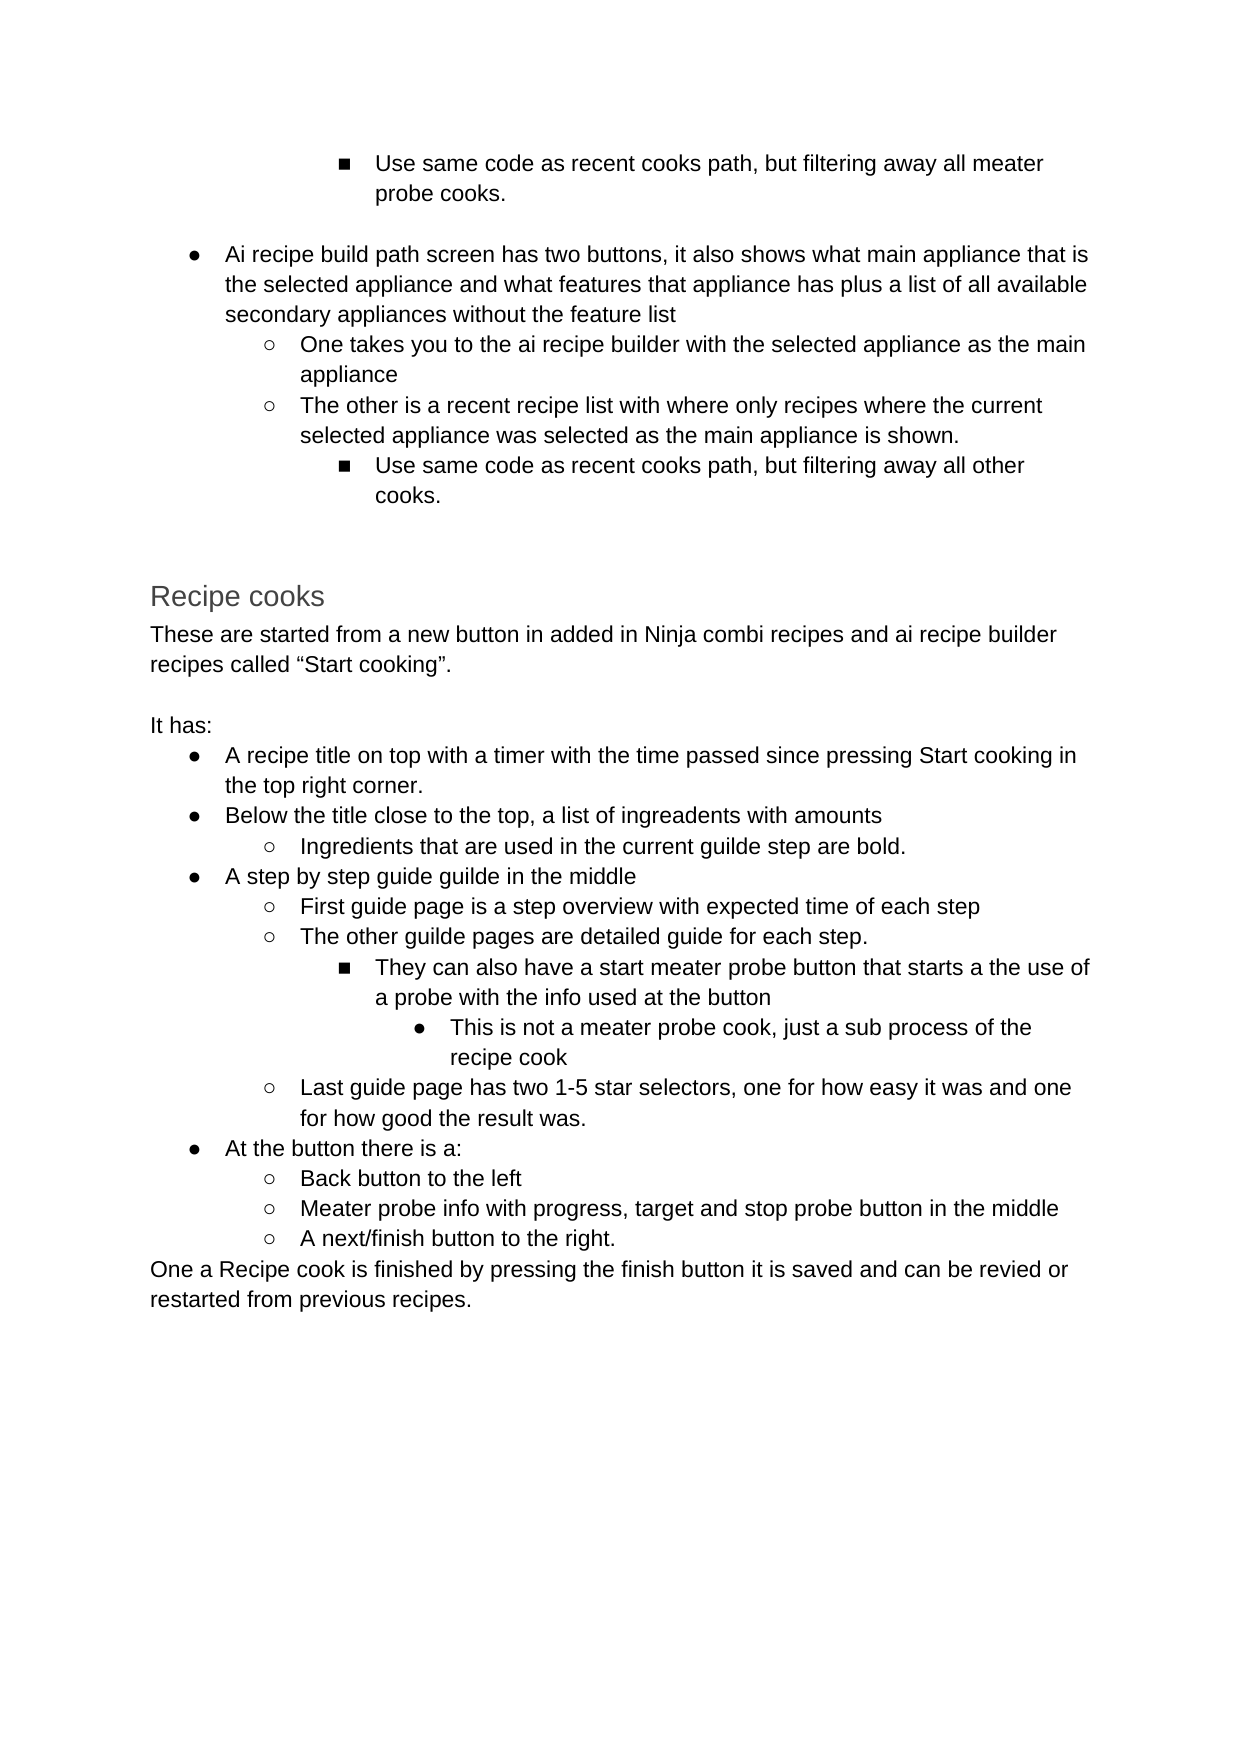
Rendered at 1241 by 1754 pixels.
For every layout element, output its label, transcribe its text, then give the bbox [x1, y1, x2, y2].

text It has: [150, 712, 1090, 738]
list At the button there is a: [187, 1135, 1090, 1161]
list This is not a meater probe cook, just a sub process of the recipe cook [412, 1014, 1090, 1071]
list Use same code as recent cooks path, but filtering away all other cooks. [337, 452, 1090, 509]
list Below the title close to the top, a list of ingreadents with amounts [187, 802, 1090, 829]
list One takes you to the ai recipe builder with the selected appliance as the main appliance [262, 331, 1090, 388]
list A recipe title on top with a timer with the time passed since pressing Start cooking in the top right corner. [187, 742, 1090, 799]
text These are started from a new button in added in Ninja combi recipes and ai recipe builder recipes called “Start cooking”. [150, 621, 1090, 678]
list A step by step guide guilde in the middle [187, 863, 1090, 889]
list First guide page is a step overview with expected time of each step [262, 893, 1090, 919]
list The other guilde pages are detailed guide for each step. [262, 923, 1090, 950]
list Ai recipe build path screen has two buttons, it also shows what main appliance that is the selected appliance and what features that appliance has plus a list of all available secondary appliances without the feature list [187, 241, 1090, 327]
list A next/finish button to the right. [262, 1225, 1090, 1252]
text One a Recipe cook is finished by pressing the finish button it is saved and can be revied or restarted from previous recipes. [150, 1256, 1090, 1312]
list Last guide page has two 1-5 star selectors, one for how easy it was and one for how good the result was. [262, 1074, 1090, 1131]
list Meater probe info with progress, target and stop probe button in the middle [262, 1195, 1090, 1222]
list Back button to the left [262, 1165, 1090, 1191]
list They can also have a start meater probe button that starts a the use of a probe with the info used at the button [337, 953, 1090, 1010]
list The other is a recent recipe list with where only recipes where the current selected appliance was selected as the main appliance is shown. [262, 392, 1090, 448]
subtitle Recipe cooks [150, 546, 1090, 613]
list Use same code as recent cooks path, but filtering away all meater probe cooks. [337, 150, 1090, 237]
list Ingredients that are used in the current guilde step are bold. [262, 833, 1090, 859]
